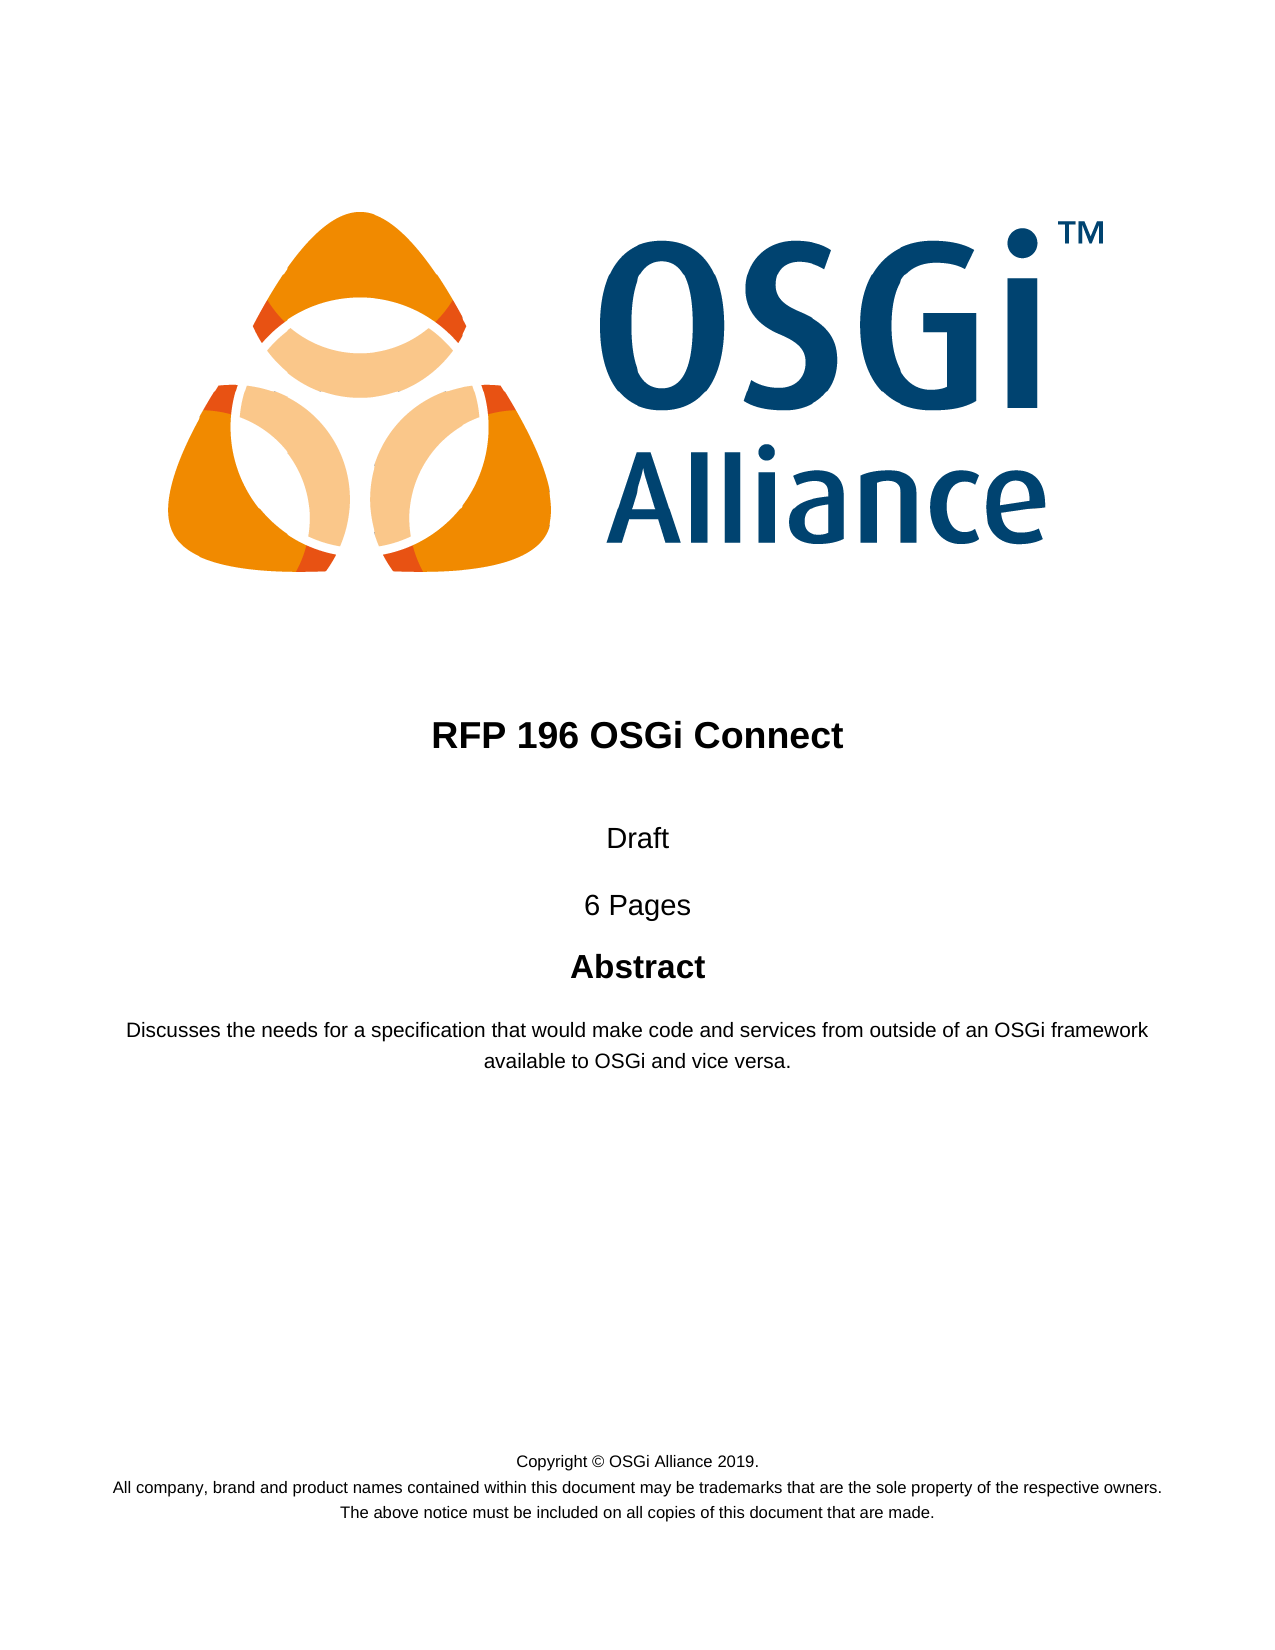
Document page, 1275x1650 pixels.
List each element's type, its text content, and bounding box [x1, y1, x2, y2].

title RFP 196 OSGi Connect [112, 714, 1162, 757]
text Abstract [112, 947, 1162, 985]
title Draft 6 Pages [112, 821, 1162, 922]
text Discusses the needs for a specification that would make code and services from outside of an OSGi framework available to OSGi and vice versa. [112, 1010, 1162, 1073]
picture [112, 158, 1163, 626]
